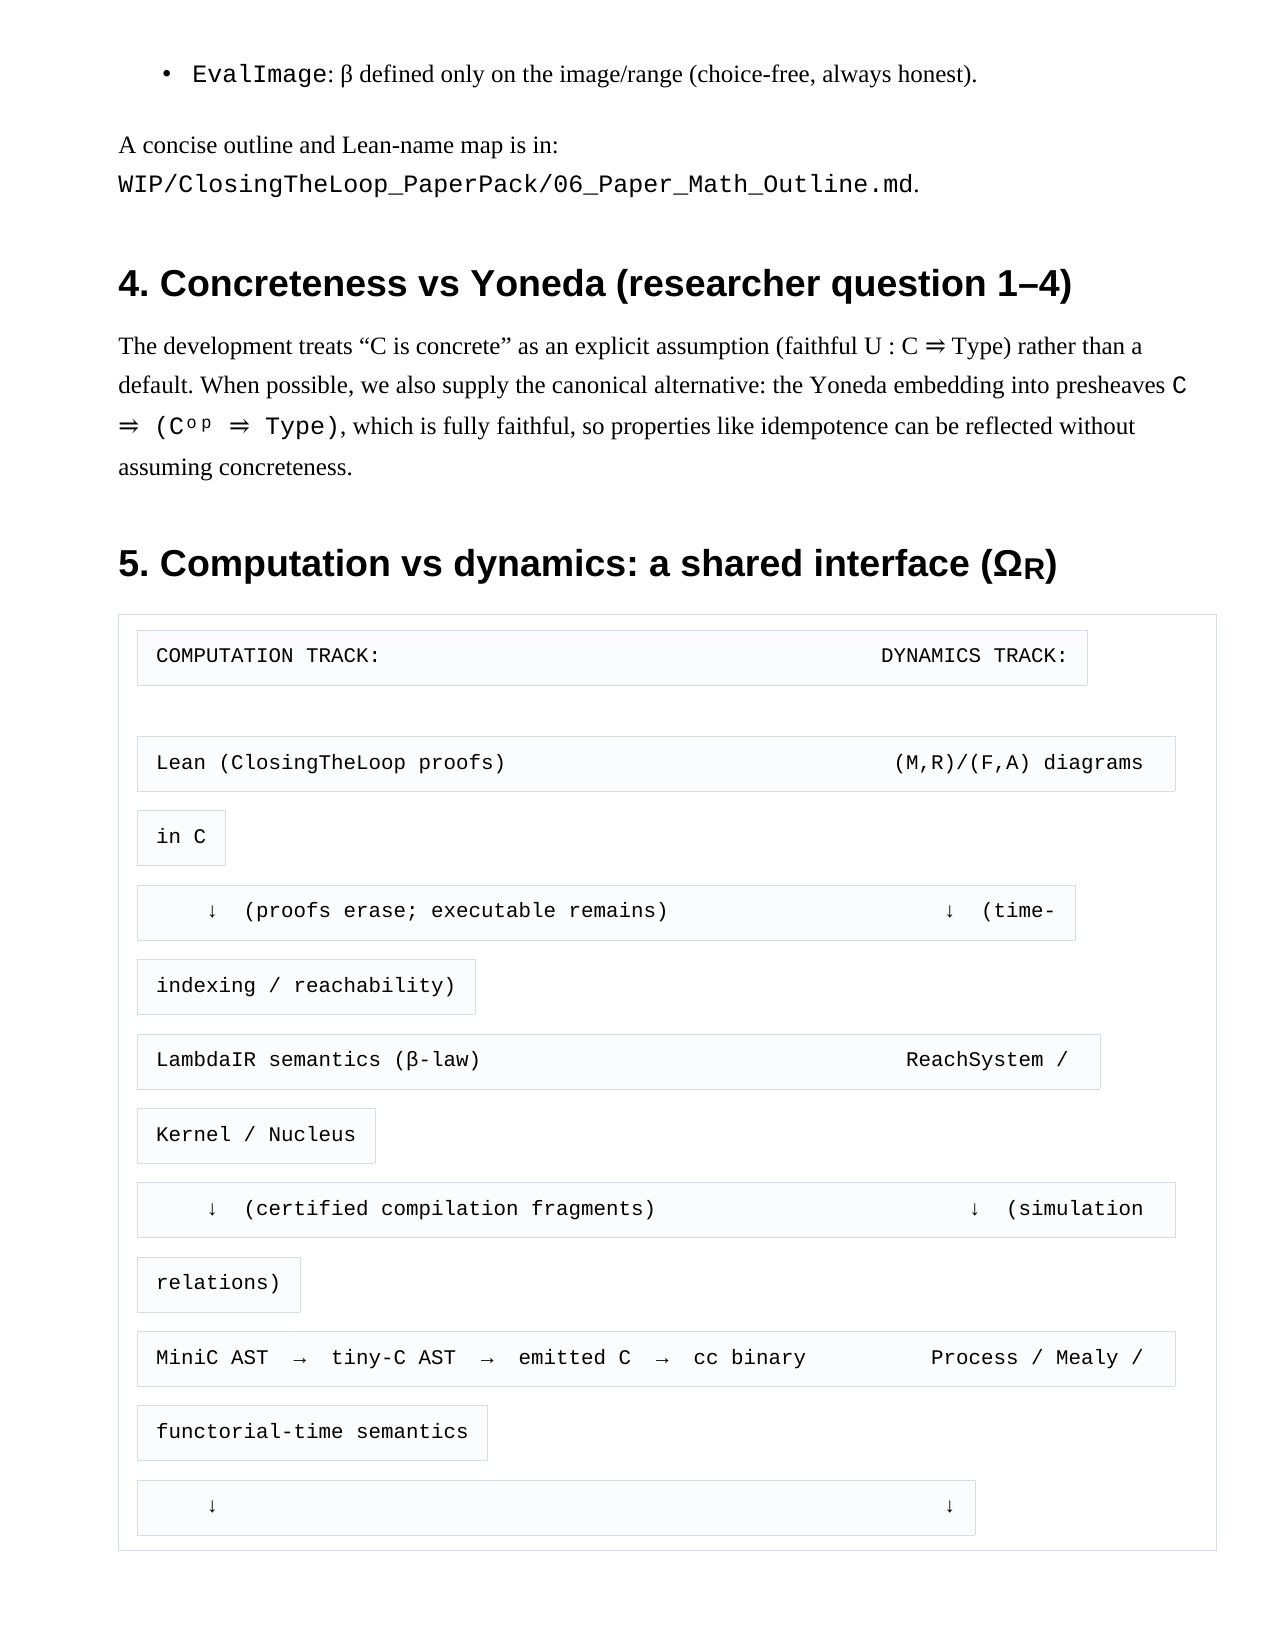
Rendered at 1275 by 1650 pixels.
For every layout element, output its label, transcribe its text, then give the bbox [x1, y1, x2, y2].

text ↓ ↓ [119, 1464, 1216, 1550]
list EvalImage: β defined only on the image/range (choice-free, always honest). [162, 59, 1216, 90]
text The development treats “C is concrete” as an explicit assumption (faithful U : C ⥤ Type) rather than a default. When possible, we also supply the canonical alternative: the Yoneda embedding into presheaves C ⥤ (Cᵒᵖ ⥤ Type), which is fully faithful, so properties like idempotence can be reflected without assuming concreteness. [118, 331, 1216, 481]
text ↓ (proofs erase; executable remains) ↓ (time-indexing / reachability) [119, 869, 1216, 1014]
subtitle 5. Computation vs dynamics: a shared interface (ΩR) [118, 541, 1216, 586]
text COMPUTATION TRACK: DYNAMICS TRACK: [119, 615, 1216, 685]
text Lean (ClosingTheLoop proofs) (M,R)/(F,A) diagrams in C [119, 720, 1216, 866]
text MiniC AST → tiny-C AST → emitted C → cc binary Process / Mealy / functorial-time semantics [119, 1315, 1216, 1461]
subtitle 4. Concreteness vs Yoneda (researcher question 1–4) [118, 261, 1216, 304]
text A concise outline and Lean-name map is in: WIP/ClosingTheLoop_PaperPack/06_Paper_Math_Outline.md. [118, 130, 1216, 200]
text ↓ (certified compilation fragments) ↓ (simulation relations) [119, 1167, 1216, 1312]
text LambdaIR semantics (β-law) ReachSystem / Kernel / Nucleus [119, 1018, 1216, 1163]
